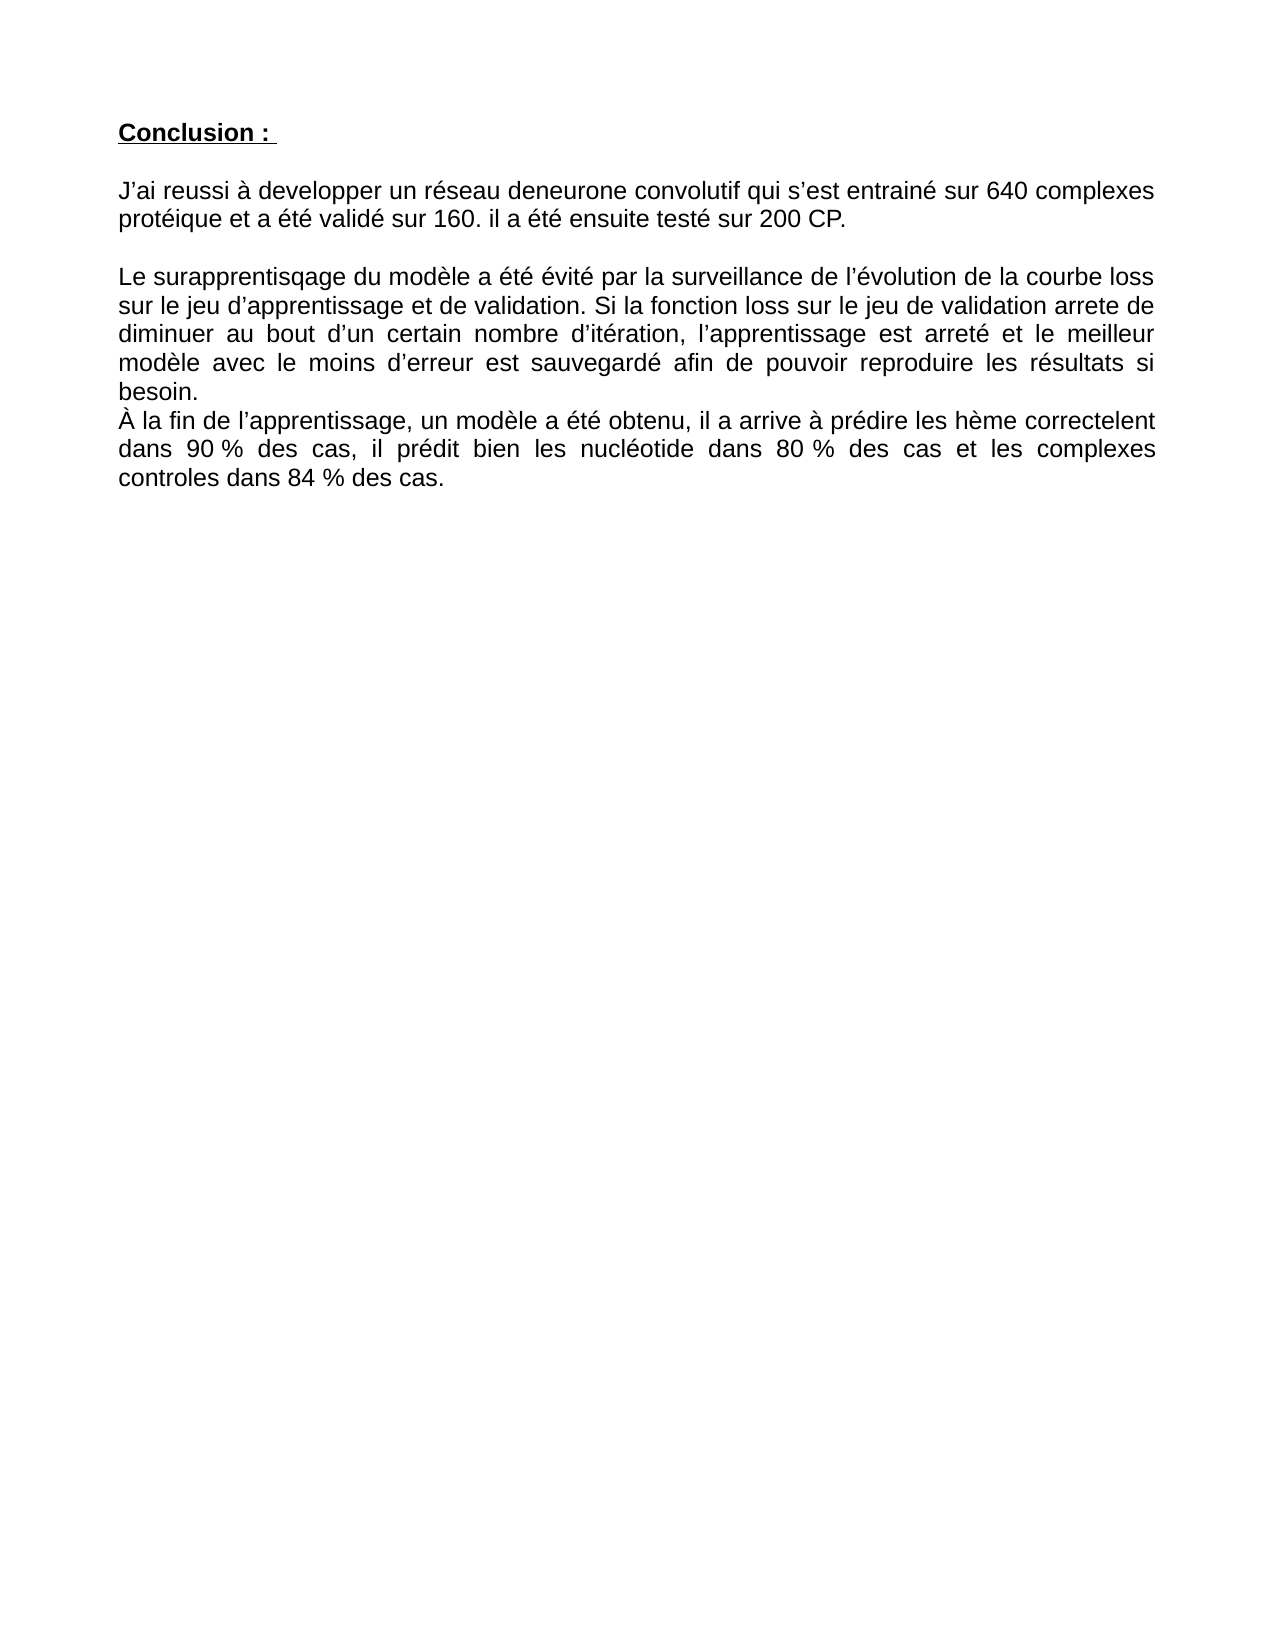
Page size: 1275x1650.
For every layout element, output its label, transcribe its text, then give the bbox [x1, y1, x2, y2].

text À la fin de l’apprentissage, un modèle a été obtenu, il a arrive à prédire les hème correctelent dans 90 % des cas, il prédit bien les nucléotide dans 80 % des cas et les complexes controles dans 84 % des cas. [118, 406, 1157, 492]
text Conclusion : [118, 118, 1157, 147]
text J’ai reussi à developper un réseau deneurone convolutif qui s’est entrainé sur 640 complexes protéique et a été validé sur 160. il a été ensuite testé sur 200 CP. [118, 176, 1157, 233]
text Le surapprentisqage du modèle a été évité par la surveillance de l’évolution de la courbe loss sur le jeu d’apprentissage et de validation. Si la fonction loss sur le jeu de validation arrete de diminuer au bout d’un certain nombre d’itération, l’apprentissage est arreté et le meilleur modèle avec le moins d’erreur est sauvegardé afin de pouvoir reproduire les résultats si besoin. [118, 262, 1157, 406]
